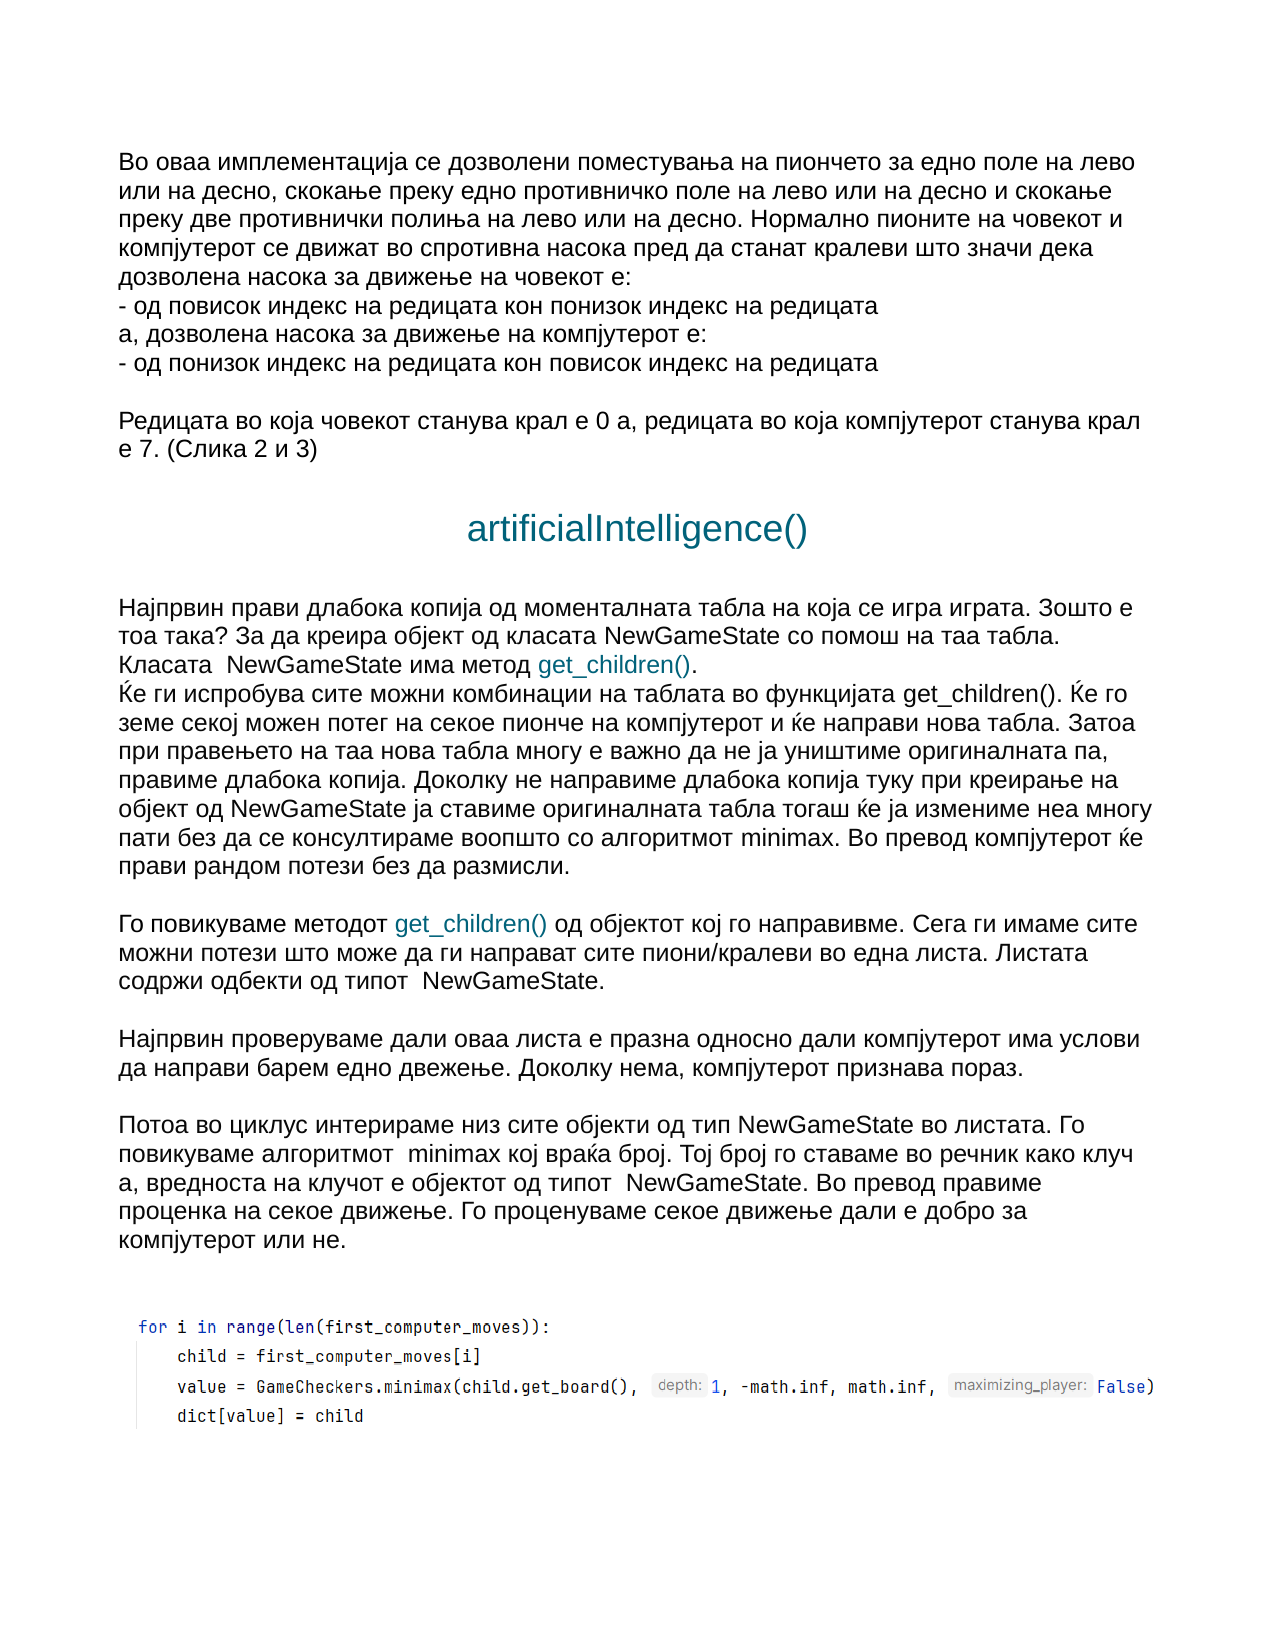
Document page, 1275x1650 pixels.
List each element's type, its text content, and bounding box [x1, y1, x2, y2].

text Во оваа имплементација се дозволени поместувања на пиончето за едно поле на лево или на десно, скокање преку едно противничко поле на лево или на десно и скокање преку две противнички полиња на лево или на десно. Нормално пионите на човекот и компјутерот се движат во спротивна насока пред да станат кралеви што значи дека дозволена насока за движење на човекот е: [118, 147, 1157, 291]
text - од понизок индекс на редицата кон повисок индекс на редицата [118, 348, 1157, 377]
picture [118, 1311, 1157, 1432]
text а, дозволена насока за движење на компјутерот е: [118, 319, 1157, 348]
text Ќе ги испробува сите можни комбинации на таблата во функцијата get_children(). Ќе го земе секој можен потег на секое пионче на компјутерот и ќе направи нова табла. Затоа при правењето на таа нова табла многу е важно да не ја уништиме оригиналната па, правиме длабока копија. Доколку не направиме длабока копија туку при креирање на објект од NewGameState ја ставиме оригиналната табла тогаш ќе ја измениме неа многу пати без да се консултираме воопшто со алгоритмот minimax. Во превод компјутерот ќе прави рандом потези без да размисли. [118, 679, 1157, 880]
text - од повисок индекс на редицата кон понизок индекс на редицата [118, 291, 1157, 319]
text Го повикуваме методот get_children() од објектот кој го направивме. Сега ги имаме сите можни потези што може да ги направат сите пиони/кралеви во една листа. Листата содржи одбекти од типот NewGameState. [118, 909, 1157, 995]
text Редицата во која човекот станува крал е 0 а, редицата во која компјутерот станува крал е 7. (Слика 2 и 3) [118, 406, 1157, 463]
text Класата NewGameState има метод get_children(). [118, 650, 1157, 679]
text Потоа во циклус интерираме низ сите објекти од тип NewGameState во листата. Го повикуваме алгоритмот minimax кој враќа број. Тој број го ставаме во речник како клуч а, вредноста на клучот е објектот од типот NewGameState. Во превод правиме проценка на секое движење. Го проценуваме секое движење дали е добро за компјутерот или не. [118, 1110, 1157, 1254]
text artificialIntelligence() [118, 506, 1157, 549]
text Најпрвин прави длабока копија од моменталната табла на која се игра играта. Зошто е тоа така? За да креира објект од класата NewGameState со помош на таа табла. [118, 592, 1157, 650]
text Најпрвин проверуваме дали оваа листа е празна односно дали компјутерот има услови да направи барем едно двежење. Доколку нема, компјутерот признава пораз. [118, 1024, 1157, 1081]
